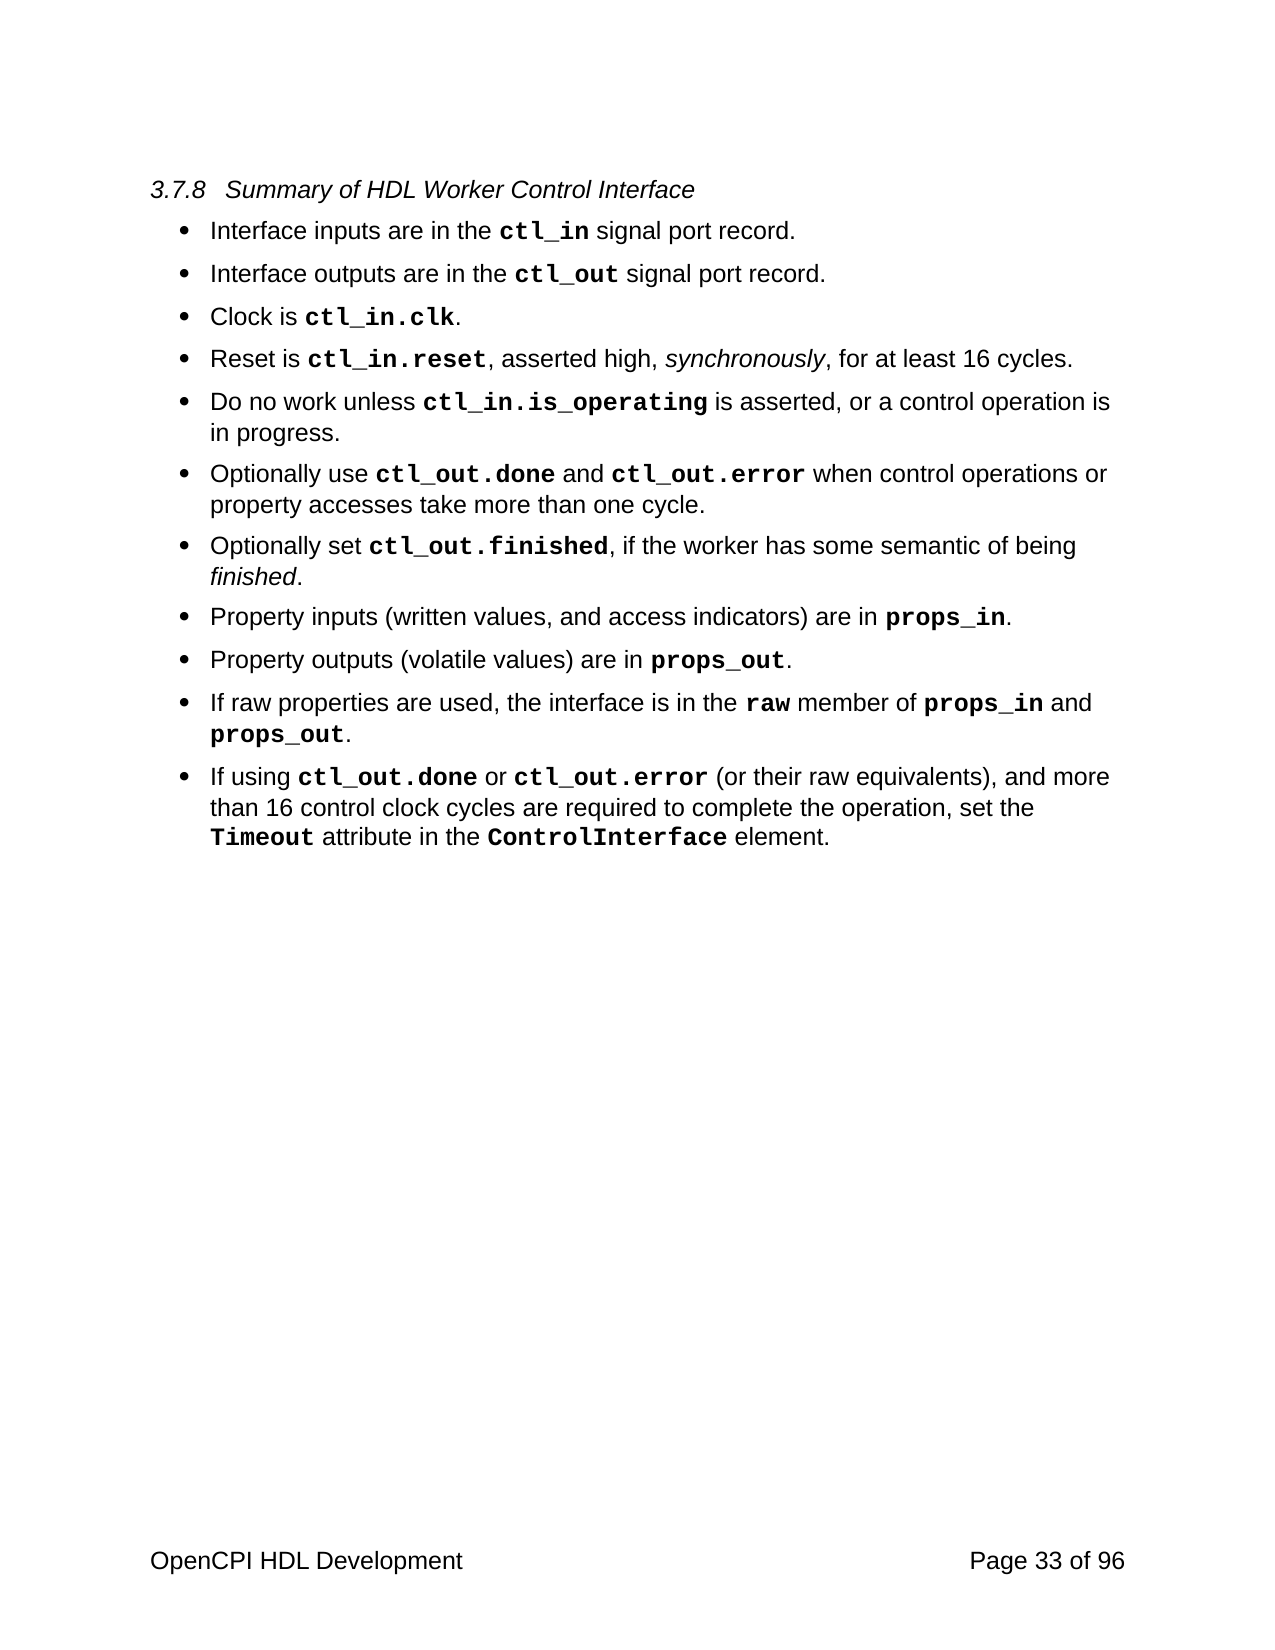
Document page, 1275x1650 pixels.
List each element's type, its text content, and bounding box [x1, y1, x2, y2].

list Optionally use ctl_out.done and ctl_out.error when control operations or property accesses take more than one cycle. [180, 459, 1125, 519]
list Property outputs (volatile values) are in props_out. [180, 645, 1125, 676]
list Clock is ctl_in.clk. [180, 302, 1125, 332]
list If raw properties are used, the interface is in the raw member of props_in and props_out. [180, 688, 1125, 750]
list Do no work unless ctl_in.is_operating is asserted, or a control operation is in progress. [180, 387, 1125, 447]
list Interface inputs are in the ctl_in signal port record. [180, 216, 1125, 247]
subtitle Summary of HDL Worker Control Interface [150, 175, 1125, 204]
list Interface outputs are in the ctl_out signal port record. [180, 259, 1125, 289]
list Property inputs (written values, and access indicators) are in props_in. [180, 602, 1125, 633]
list Reset is ctl_in.reset, asserted high, synchronously, for at least 16 cycles. [180, 344, 1125, 375]
list Optionally set ctl_out.finished, if the worker has some semantic of being finished. [180, 531, 1125, 590]
list If using ctl_out.done or ctl_out.error (or their raw equivalents), and more than 16 control clock cycles are required to complete the operation, set the Timeout attribute in the ControlInterface element. [180, 762, 1125, 853]
